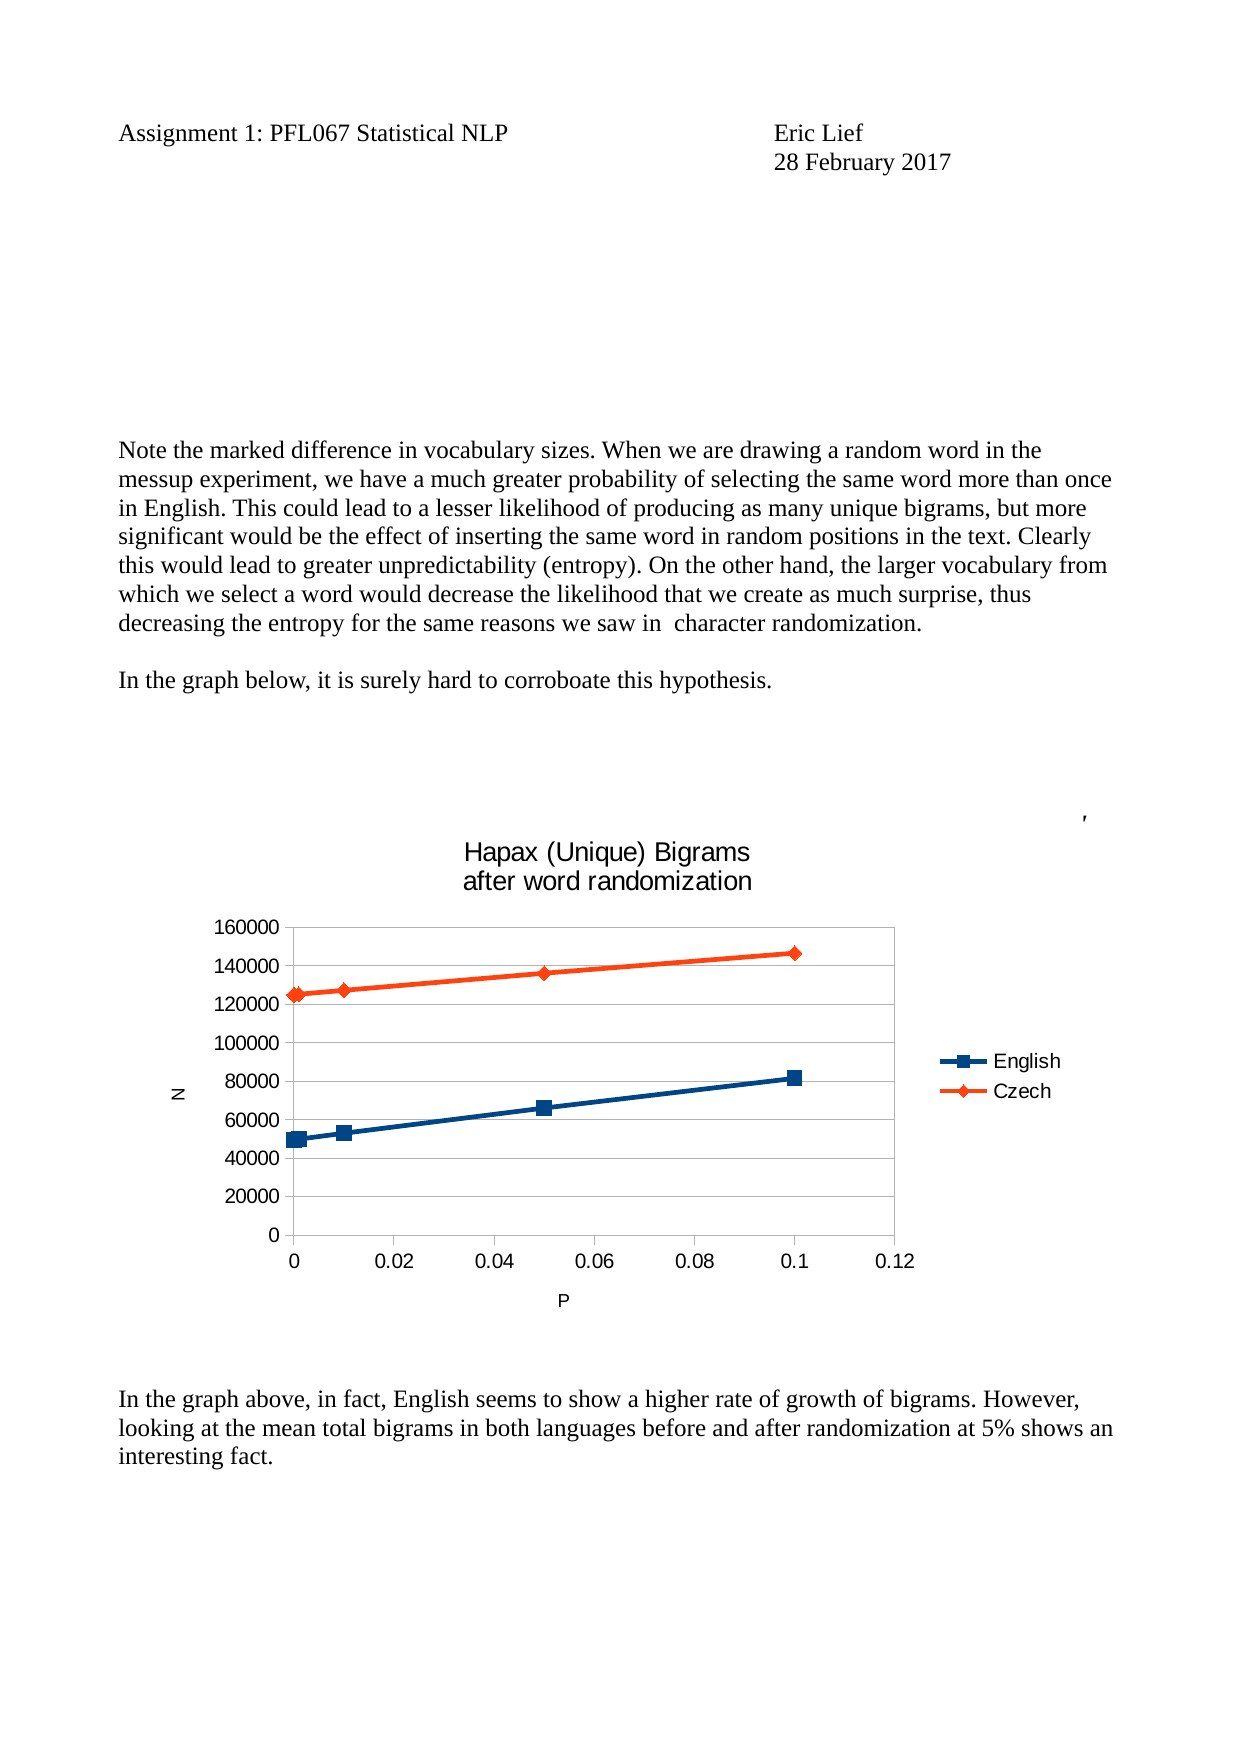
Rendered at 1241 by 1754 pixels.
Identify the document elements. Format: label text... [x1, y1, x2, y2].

text Note the marked difference in vocabulary sizes. When we are drawing a random word in the messup experiment, we have a much greater probability of selecting the same word more than once in English. This could lead to a lesser likelihood of producing as many unique bigrams, but more significant would be the effect of inserting the same word in random positions in the text. Clearly this would lead to greater unpredictability (entropy). On the other hand, the larger vocabulary from which we select a word would decrease the likelihood that we create as much surprise, thus decreasing the entropy for the same reasons we saw in character randomization. [118, 435, 1122, 636]
text In the graph below, it is surely hard to corroboate this hypothesis. [118, 665, 1122, 694]
text ' [118, 809, 1122, 838]
text In the graph above, in fact, English seems to show a higher rate of growth of bigrams. However, looking at the mean total bigrams in both languages before and after randomization at 5% shows an interesting fact. [118, 1384, 1122, 1470]
